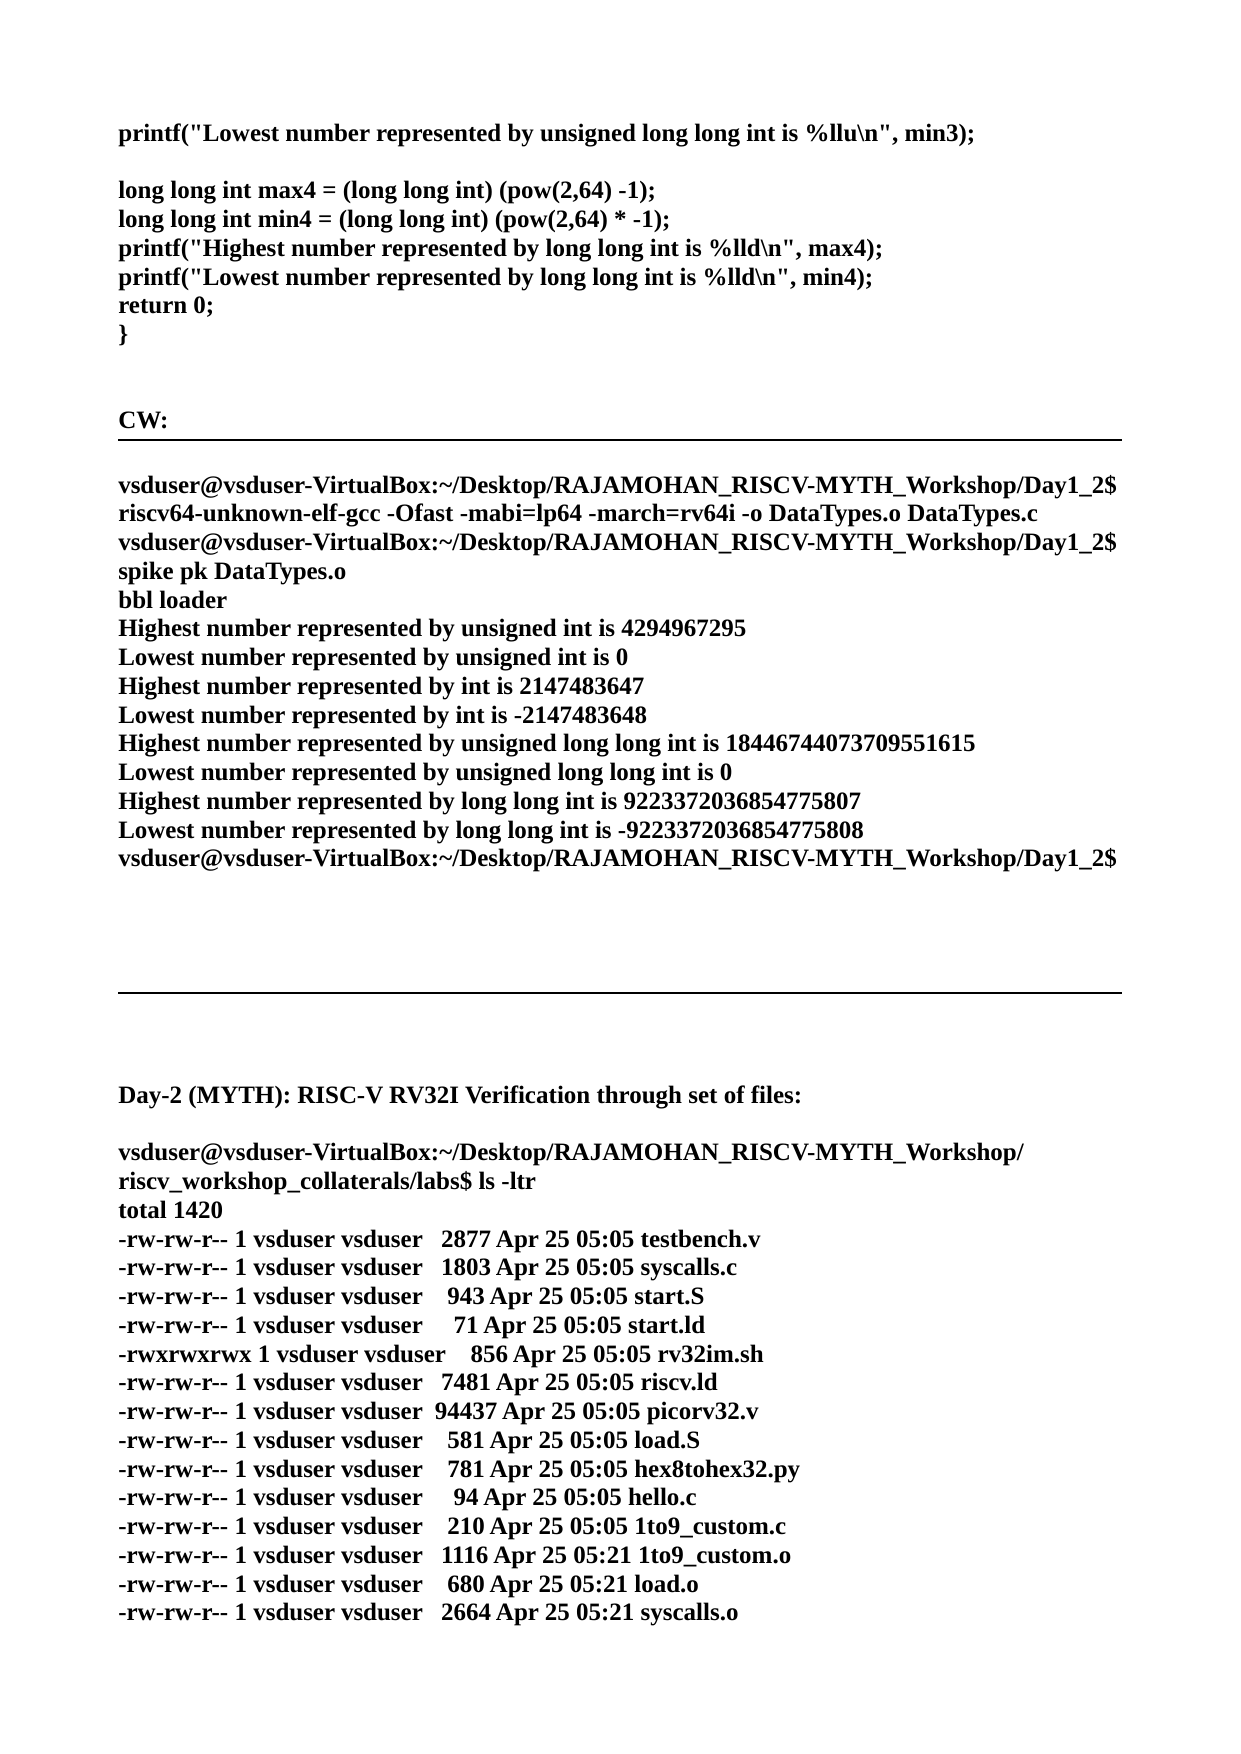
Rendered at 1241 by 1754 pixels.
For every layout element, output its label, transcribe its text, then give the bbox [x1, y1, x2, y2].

text -rw-rw-r-- 1 vsduser vsduser 1803 Apr 25 05:05 syscalls.c [118, 1252, 1122, 1281]
text -rw-rw-r-- 1 vsduser vsduser 94 Apr 25 05:05 hello.c [118, 1482, 1122, 1511]
text Day-2 (MYTH): RISC-V RV32I Verification through set of files: [118, 1080, 1122, 1109]
text bbl loader [118, 585, 1122, 613]
text -rw-rw-r-- 1 vsduser vsduser 680 Apr 25 05:21 load.o [118, 1569, 1122, 1597]
text printf("Lowest number represented by unsigned long long int is %llu\n", min3); [118, 118, 1122, 147]
text total 1420 [118, 1195, 1122, 1224]
text -rw-rw-r-- 1 vsduser vsduser 1116 Apr 25 05:21 1to9_custom.o [118, 1540, 1122, 1569]
text -rw-rw-r-- 1 vsduser vsduser 781 Apr 25 05:05 hex8tohex32.py [118, 1454, 1122, 1482]
text printf("Lowest number represented by long long int is %lld\n", min4); [118, 262, 1122, 291]
text long long int max4 = (long long int) (pow(2,64) -1); [118, 176, 1122, 204]
text -rw-rw-r-- 1 vsduser vsduser 2877 Apr 25 05:05 testbench.v [118, 1224, 1122, 1252]
text long long int min4 = (long long int) (pow(2,64) * -1); [118, 204, 1122, 233]
text vsduser@vsduser-VirtualBox:~/Desktop/RAJAMOHAN_RISCV-MYTH_Workshop/Day1_2$ spike pk DataTypes.o [118, 527, 1122, 585]
text -rw-rw-r-- 1 vsduser vsduser 7481 Apr 25 05:05 riscv.ld [118, 1367, 1122, 1396]
text return 0; [118, 291, 1122, 319]
text vsduser@vsduser-VirtualBox:~/Desktop/RAJAMOHAN_RISCV-MYTH_Workshop/Day1_2$ [118, 843, 1122, 872]
text -rwxrwxrwx 1 vsduser vsduser 856 Apr 25 05:05 rv32im.sh [118, 1339, 1122, 1367]
text Highest number represented by long long int is 9223372036854775807 [118, 786, 1122, 815]
text Highest number represented by int is 2147483647 [118, 671, 1122, 700]
text Highest number represented by unsigned long long int is 18446744073709551615 [118, 728, 1122, 757]
text Lowest number represented by unsigned long long int is 0 [118, 757, 1122, 786]
text -rw-rw-r-- 1 vsduser vsduser 581 Apr 25 05:05 load.S [118, 1425, 1122, 1454]
text -rw-rw-r-- 1 vsduser vsduser 943 Apr 25 05:05 start.S [118, 1281, 1122, 1310]
text } [118, 319, 1122, 348]
text -rw-rw-r-- 1 vsduser vsduser 94437 Apr 25 05:05 picorv32.v [118, 1396, 1122, 1425]
text Lowest number represented by unsigned int is 0 [118, 642, 1122, 671]
text Lowest number represented by int is -2147483648 [118, 700, 1122, 728]
text printf("Highest number represented by long long int is %lld\n", max4); [118, 233, 1122, 262]
text -rw-rw-r-- 1 vsduser vsduser 71 Apr 25 05:05 start.ld [118, 1310, 1122, 1339]
text vsduser@vsduser-VirtualBox:~/Desktop/RAJAMOHAN_RISCV-MYTH_Workshop/riscv_workshop_collaterals/labs$ ls -ltr [118, 1137, 1122, 1195]
text Lowest number represented by long long int is -9223372036854775808 [118, 815, 1122, 843]
text -rw-rw-r-- 1 vsduser vsduser 210 Apr 25 05:05 1to9_custom.c [118, 1511, 1122, 1540]
text vsduser@vsduser-VirtualBox:~/Desktop/RAJAMOHAN_RISCV-MYTH_Workshop/Day1_2$ riscv64-unknown-elf-gcc -Ofast -mabi=lp64 -march=rv64i -o DataTypes.o DataTypes.c [118, 470, 1122, 527]
text -rw-rw-r-- 1 vsduser vsduser 2664 Apr 25 05:21 syscalls.o [118, 1597, 1122, 1626]
text CW: [118, 406, 1122, 439]
text Highest number represented by unsigned int is 4294967295 [118, 613, 1122, 642]
